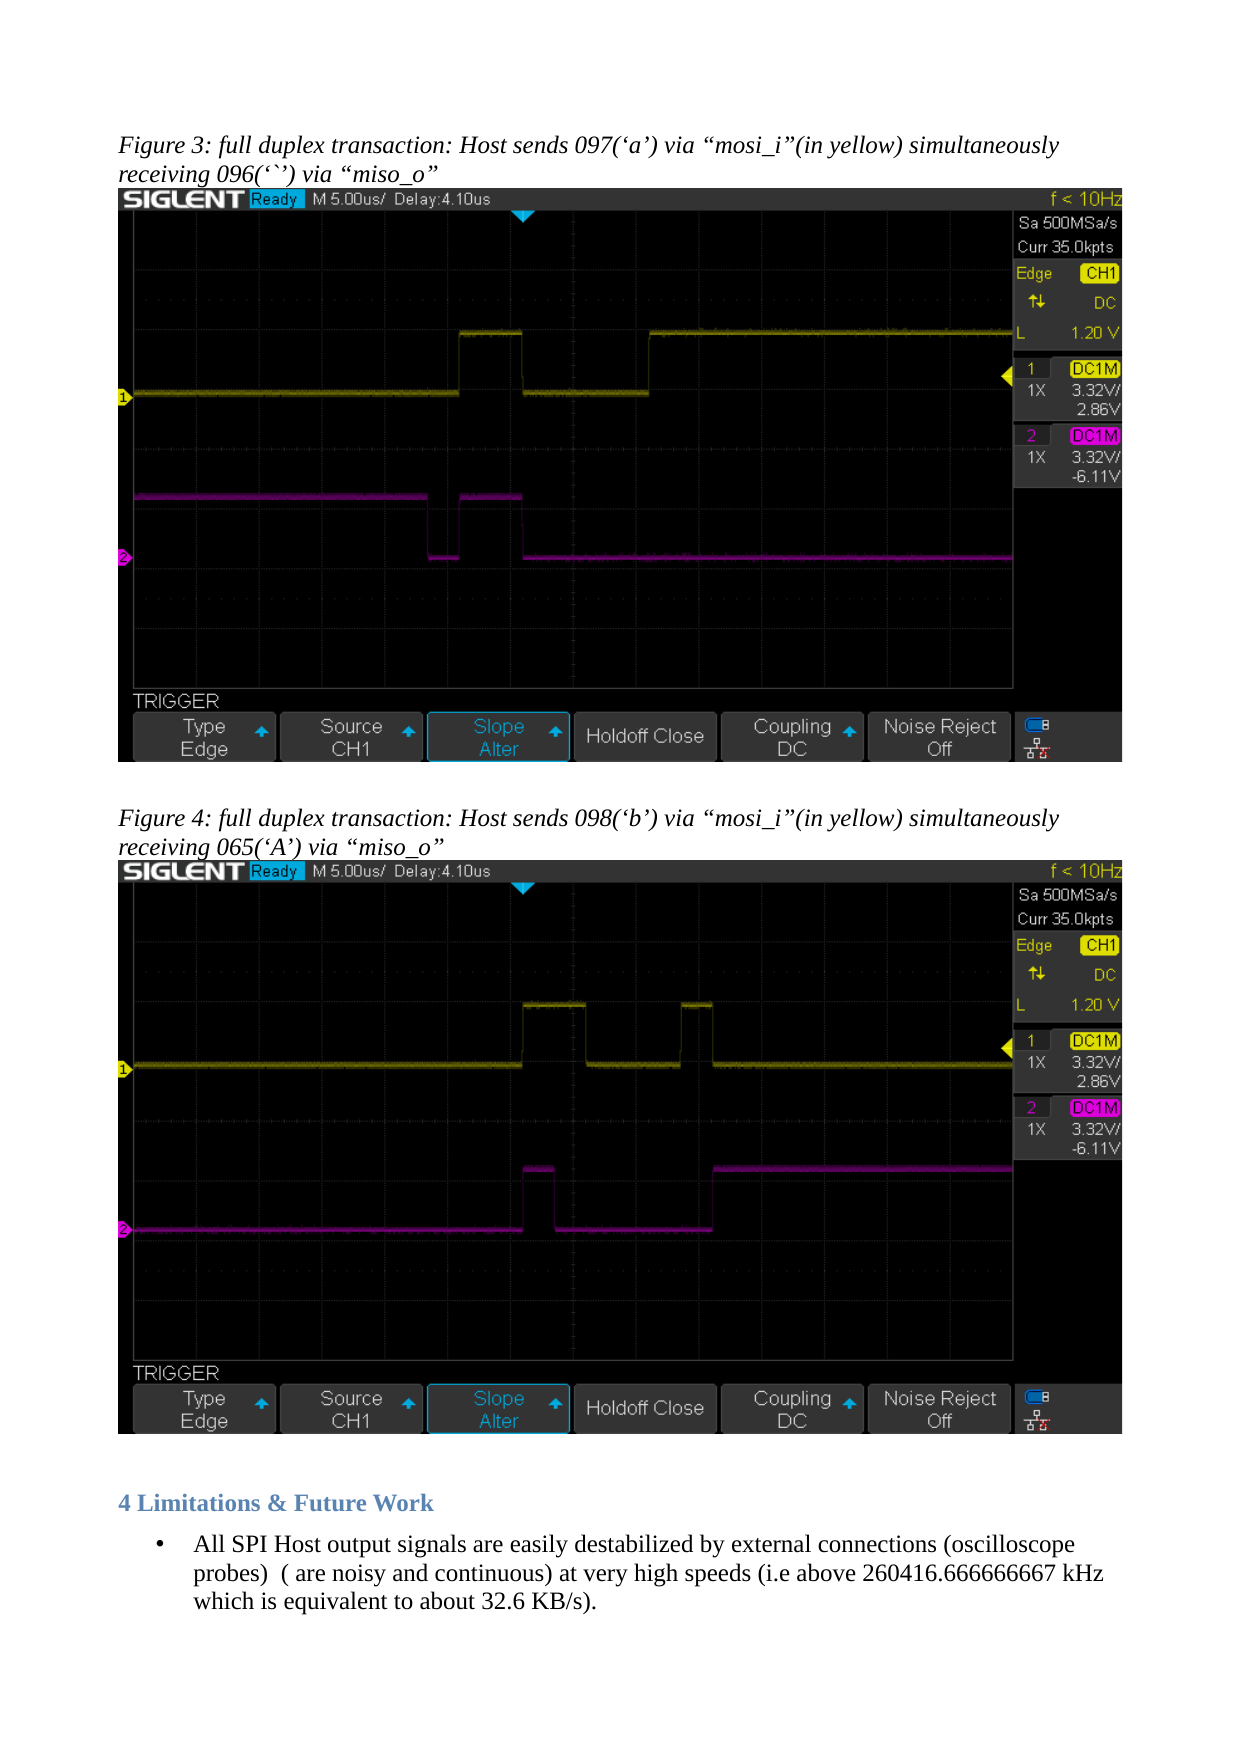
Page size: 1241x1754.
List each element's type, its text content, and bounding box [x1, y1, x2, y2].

picture [429, 1386, 568, 1432]
picture [118, 188, 1123, 762]
text Figure 3: full duplex transaction: Host sends 097(‘a’) via “mosi_i”(in yellow) simultaneously receiving 096(‘`’) via “miso_o” [118, 131, 1122, 188]
subtitle 4 Limitations & Future Work [118, 1488, 1122, 1516]
picture [429, 714, 568, 760]
picture [118, 860, 1123, 1434]
list All SPI Host output signals are easily destabilized by external connections (oscilloscope probes) ( are noisy and continuous) at very high speeds (i.e above 260416.666666667 kHz which is equivalent to about 32.6 KB/s). [156, 1529, 1122, 1615]
text Figure 4: full duplex transaction: Host sends 098(‘b’) via “mosi_i”(in yellow) simultaneously receiving 065(‘A’) via “miso_o” [118, 803, 1122, 860]
